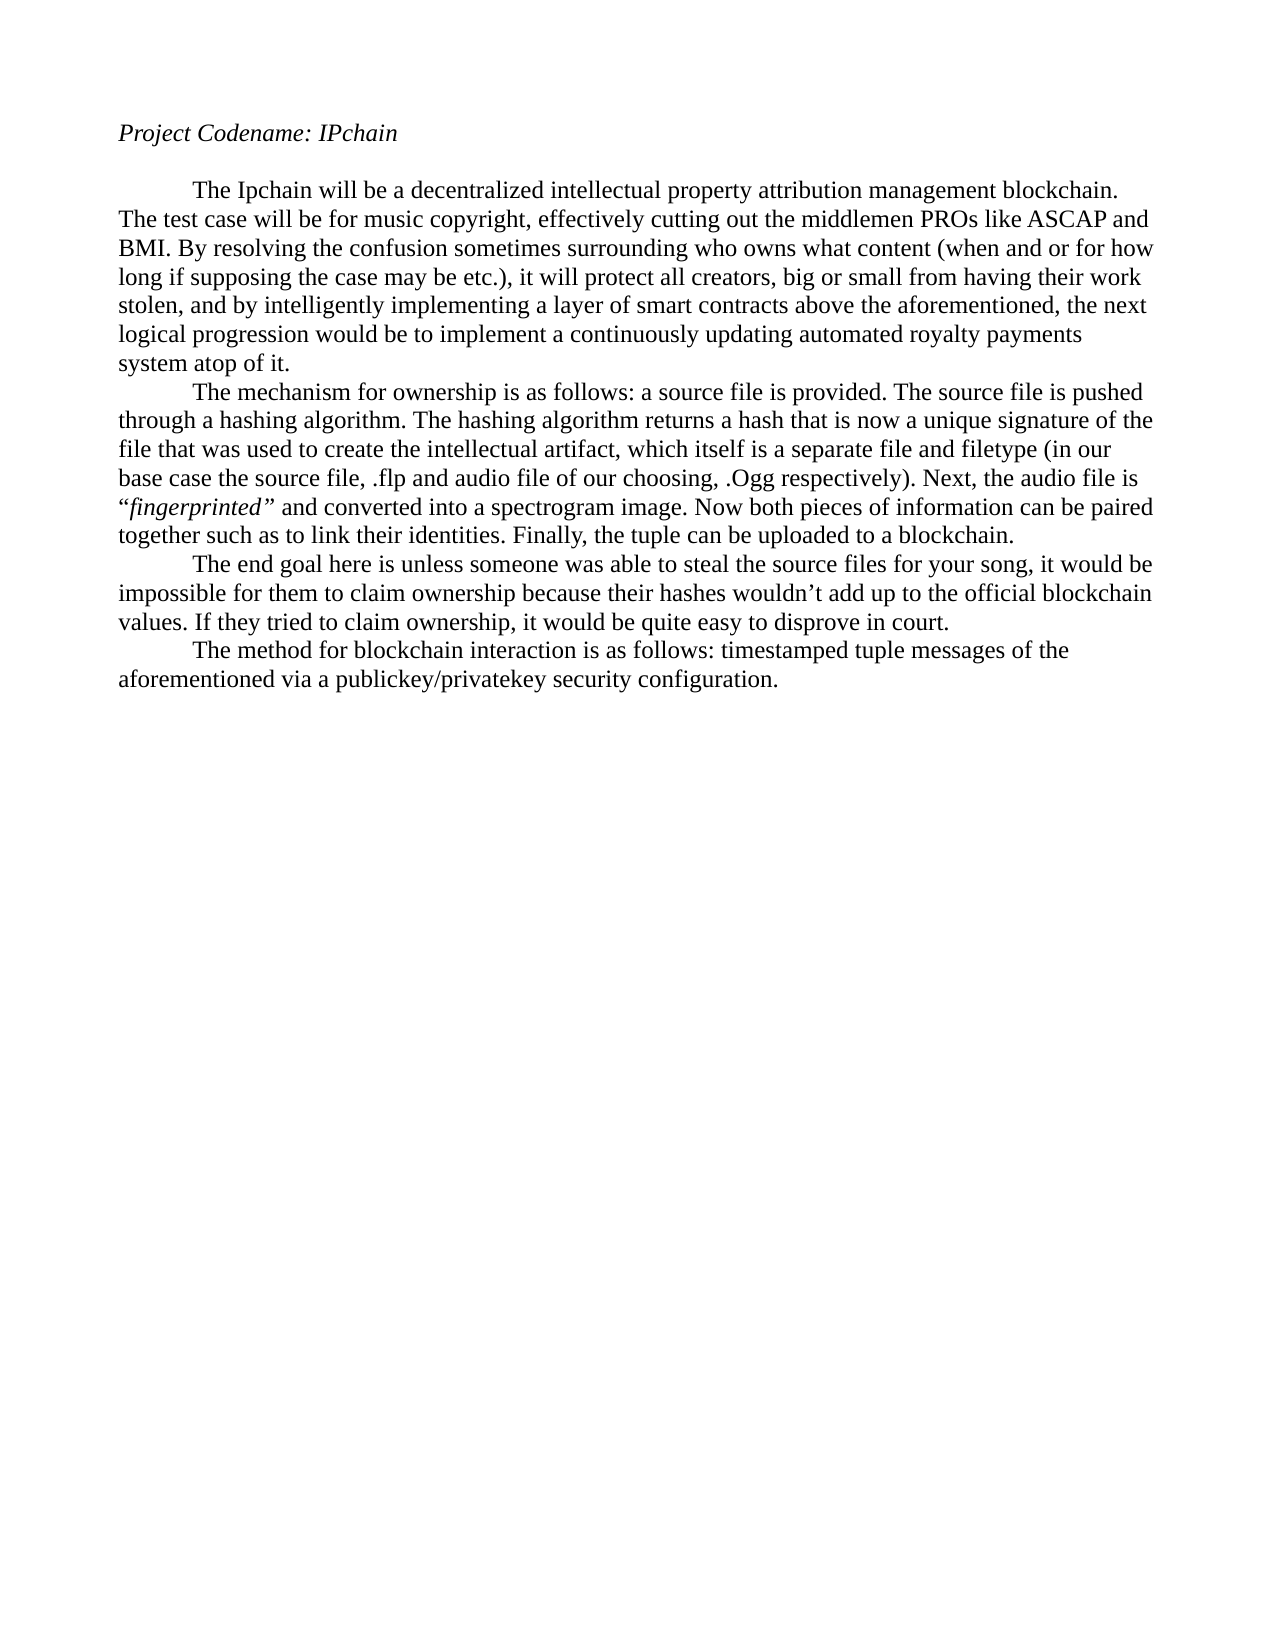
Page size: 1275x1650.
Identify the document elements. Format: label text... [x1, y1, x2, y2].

text The end goal here is unless someone was able to steal the source files for your song, it would be impossible for them to claim ownership because their hashes wouldn’t add up to the official blockchain values. If they tried to claim ownership, it would be quite easy to disprove in court. [118, 549, 1157, 636]
text Project Codename: IPchain [118, 118, 1157, 147]
text The method for blockchain interaction is as follows: timestamped tuple messages of the aforementioned via a publickey/privatekey security configuration. [118, 636, 1157, 693]
text The Ipchain will be a decentralized intellectual property attribution management blockchain. The test case will be for music copyright, effectively cutting out the middlemen PROs like ASCAP and BMI. By resolving the confusion sometimes surrounding who owns what content (when and or for how long if supposing the case may be etc.), it will protect all creators, big or small from having their work stolen, and by intelligently implementing a layer of smart contracts above the aforementioned, the next logical progression would be to implement a continuously updating automated royalty payments system atop of it. [118, 176, 1157, 377]
text The mechanism for ownership is as follows: a source file is provided. The source file is pushed through a hashing algorithm. The hashing algorithm returns a hash that is now a unique signature of the file that was used to create the intellectual artifact, which itself is a separate file and filetype (in our base case the source file, .flp and audio file of our choosing, .Ogg respectively). Next, the audio file is “fingerprinted” and converted into a spectrogram image. Now both pieces of information can be paired together such as to link their identities. Finally, the tuple can be uploaded to a blockchain. [118, 377, 1157, 549]
